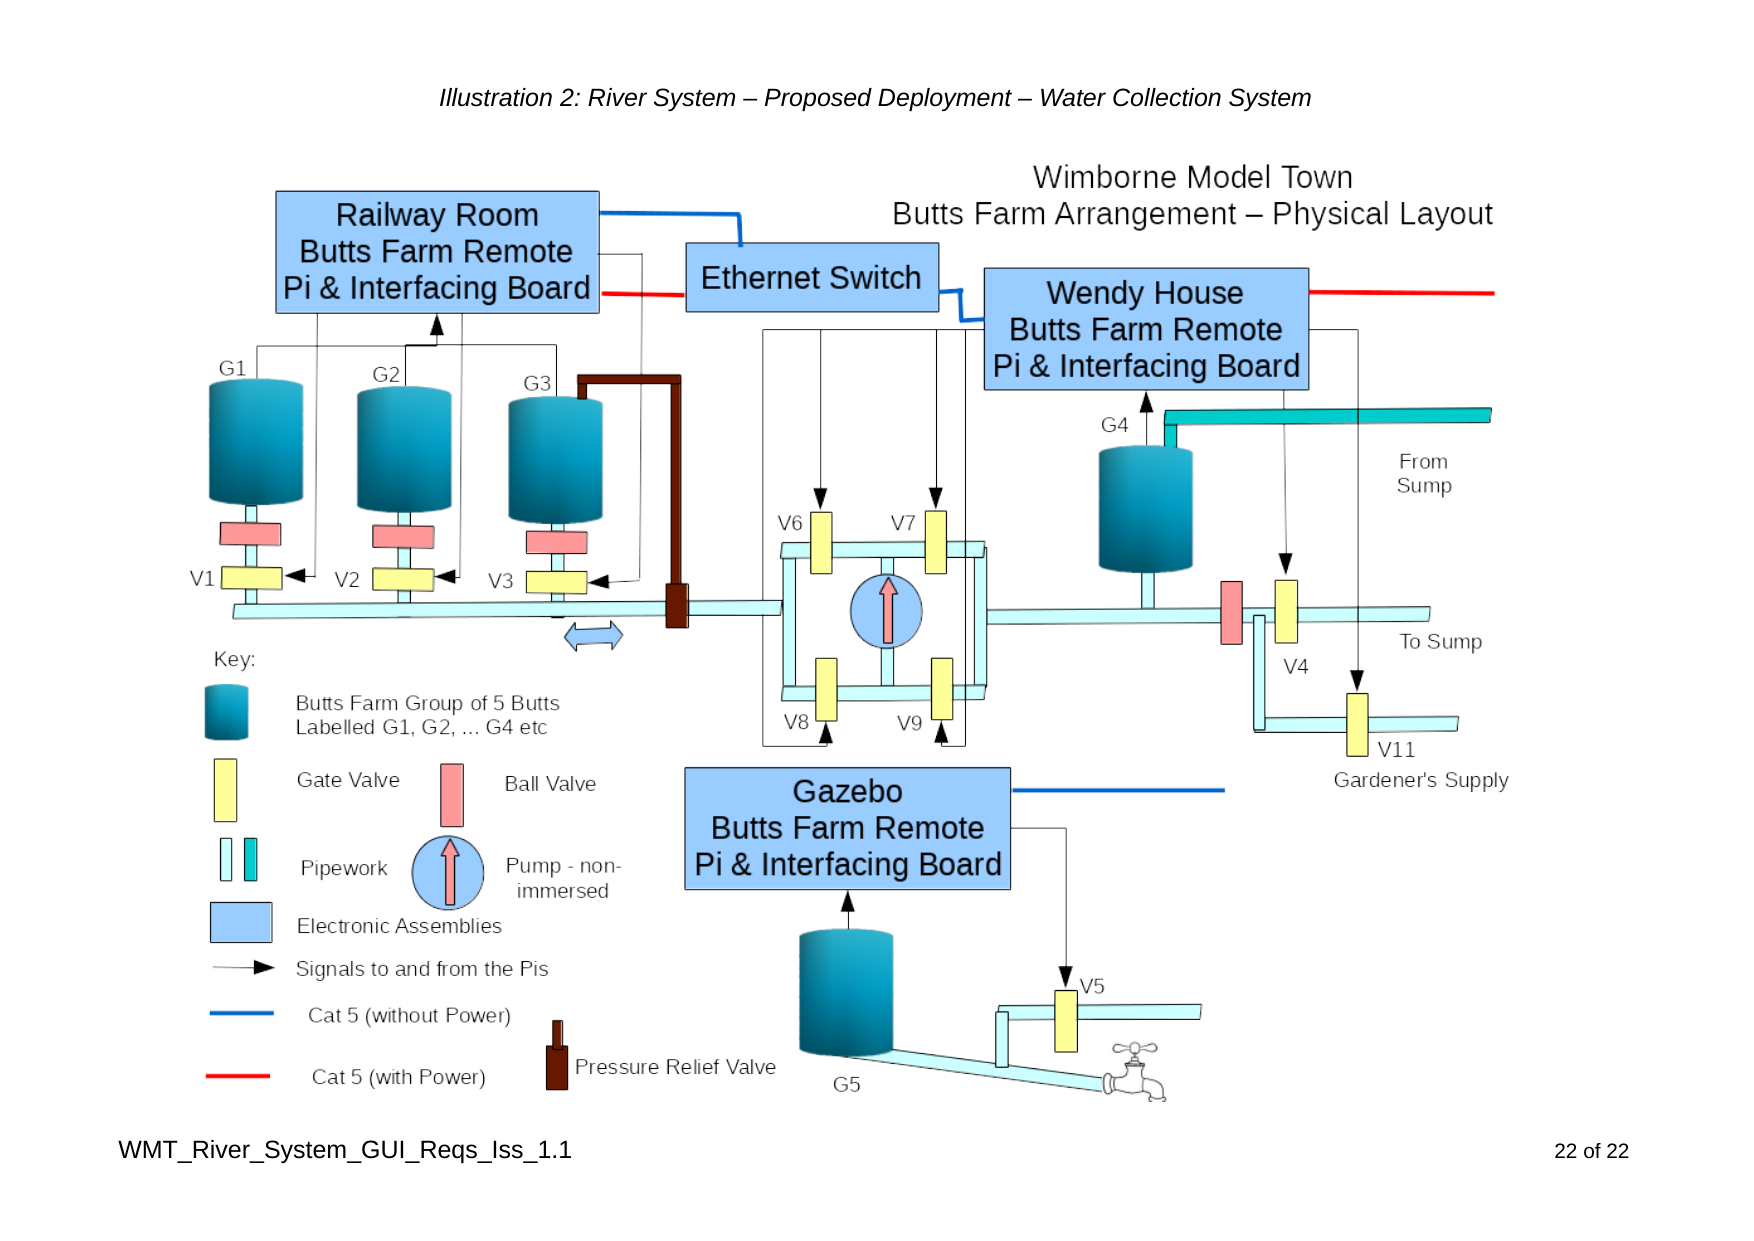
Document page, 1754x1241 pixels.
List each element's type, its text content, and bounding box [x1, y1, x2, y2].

picture [186, 124, 1568, 1102]
text Illustration 2: River System – Proposed Deployment – Water Collection System [118, 83, 1636, 112]
